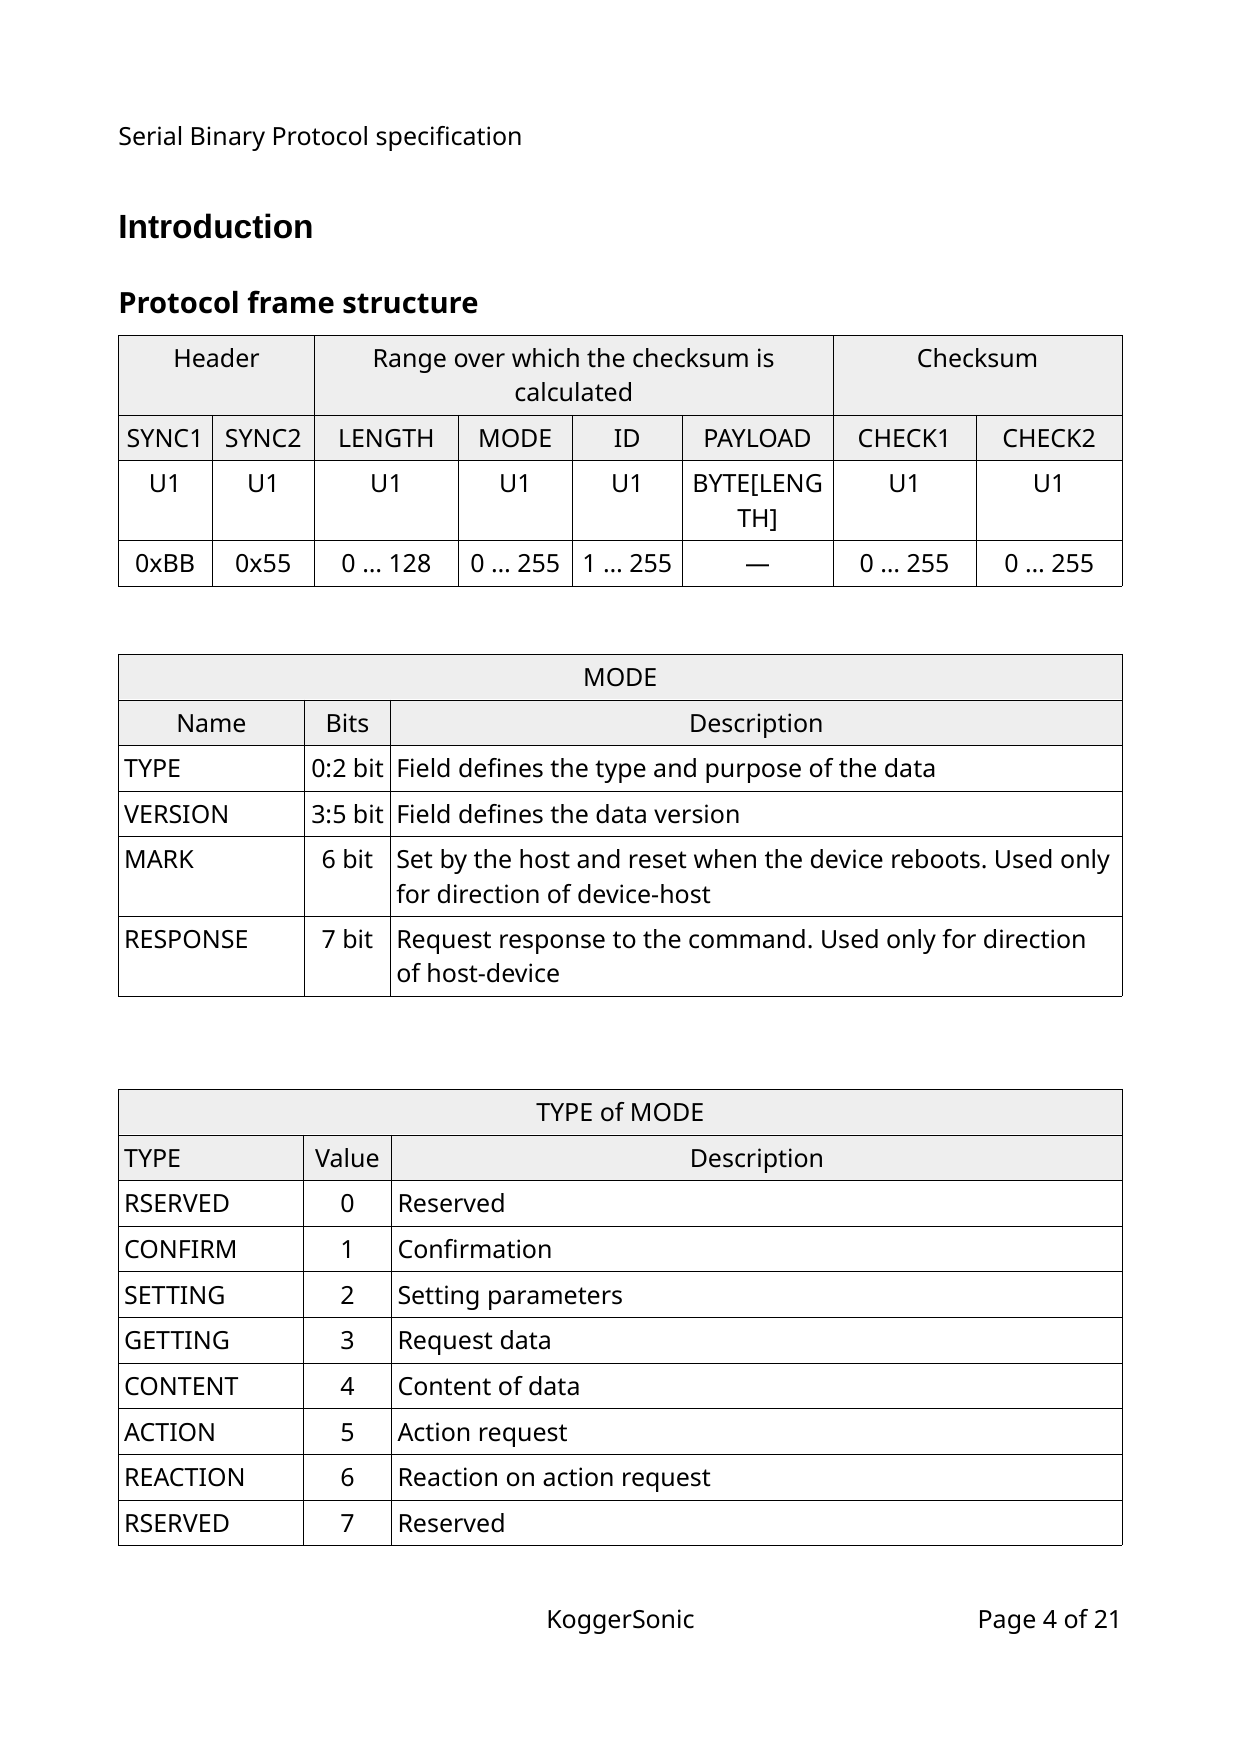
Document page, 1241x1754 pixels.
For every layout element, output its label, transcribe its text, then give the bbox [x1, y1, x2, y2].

table_cell U1 [977, 461, 1122, 540]
table_cell Value [304, 1136, 391, 1180]
table_cell U1 [573, 461, 682, 540]
table_cell BYTE[LENGTH] [683, 461, 833, 540]
table_cell Reserved [392, 1501, 1122, 1545]
subtitle Introduction [118, 207, 1122, 245]
table_cell 0 … 255 [977, 541, 1122, 586]
table_cell Description [391, 701, 1122, 745]
table_cell Content of data [392, 1364, 1122, 1408]
table_cell 0 … 255 [459, 541, 572, 586]
subtitle Protocol frame structure [118, 283, 1122, 322]
table_cell 1 [304, 1227, 391, 1271]
table_cell ID [573, 416, 682, 460]
table_cell 0:2 bit [305, 746, 390, 791]
table_cell RSERVED [119, 1181, 303, 1226]
table_cell Reaction on action request [392, 1455, 1122, 1499]
table_header Header [119, 336, 314, 415]
table_cell Action request [392, 1409, 1122, 1454]
table_cell 3:5 bit [305, 792, 390, 836]
table_cell 1 … 255 [573, 541, 682, 586]
table_cell 2 [304, 1272, 391, 1317]
table_cell 5 [304, 1409, 391, 1454]
table_cell 6 [304, 1455, 391, 1499]
table_cell 4 [304, 1364, 391, 1408]
table_cell Description [392, 1136, 1122, 1180]
table_cell MODE [459, 416, 572, 460]
table_cell 0x55 [213, 541, 314, 586]
table_cell 6 bit [305, 837, 390, 916]
table_cell RESPONSE [119, 917, 304, 996]
table_cell 3 [304, 1318, 391, 1363]
table_cell Name [119, 701, 304, 745]
table_cell Setting parameters [392, 1272, 1122, 1317]
table_cell U1 [459, 461, 572, 540]
table_cell TYPE [119, 746, 304, 791]
table_cell TYPE [119, 1136, 303, 1180]
table_header TYPE of MODE [119, 1090, 1122, 1134]
table_cell Bits [305, 701, 390, 745]
table_cell VERSION [119, 792, 304, 836]
table_cell U1 [834, 461, 976, 540]
table_cell Confirmation [392, 1227, 1122, 1271]
table_cell U1 [213, 461, 314, 540]
table_cell 0 … 255 [834, 541, 976, 586]
table_header MODE [119, 655, 1122, 699]
table_cell CONFIRM [119, 1227, 303, 1271]
table_cell 0xBB [119, 541, 212, 586]
table_cell PAYLOAD [683, 416, 833, 460]
table_cell 7 bit [305, 917, 390, 996]
table_cell CONTENT [119, 1364, 303, 1408]
table_cell CHECK1 [834, 416, 976, 460]
table_cell SYNC2 [213, 416, 314, 460]
table_cell Field defines the type and purpose of the data [391, 746, 1122, 791]
table_cell CHECK2 [977, 416, 1122, 460]
table_cell SETTING [119, 1272, 303, 1317]
table_cell MARK [119, 837, 304, 916]
table_cell Field defines the data version [391, 792, 1122, 836]
table_cell LENGTH [315, 416, 458, 460]
table_cell SYNC1 [119, 416, 212, 460]
table_cell RSERVED [119, 1501, 303, 1545]
table_cell REACTION [119, 1455, 303, 1499]
table_cell GETTING [119, 1318, 303, 1363]
table_cell — [683, 541, 833, 586]
table_cell U1 [315, 461, 458, 540]
table_cell Set by the host and reset when the device reboots. Used only for direction of device-host [391, 837, 1122, 916]
table_header Range over which the checksum is calculated [315, 336, 833, 415]
table_header Checksum [834, 336, 1122, 415]
table_cell Request data [392, 1318, 1122, 1363]
table_cell Reserved [392, 1181, 1122, 1226]
table_cell U1 [119, 461, 212, 540]
table_cell Request response to the command. Used only for direction of host-device [391, 917, 1122, 996]
table_cell ACTION [119, 1409, 303, 1454]
table_cell 0 … 128 [315, 541, 458, 586]
table_cell 0 [304, 1181, 391, 1226]
table_cell 7 [304, 1501, 391, 1545]
